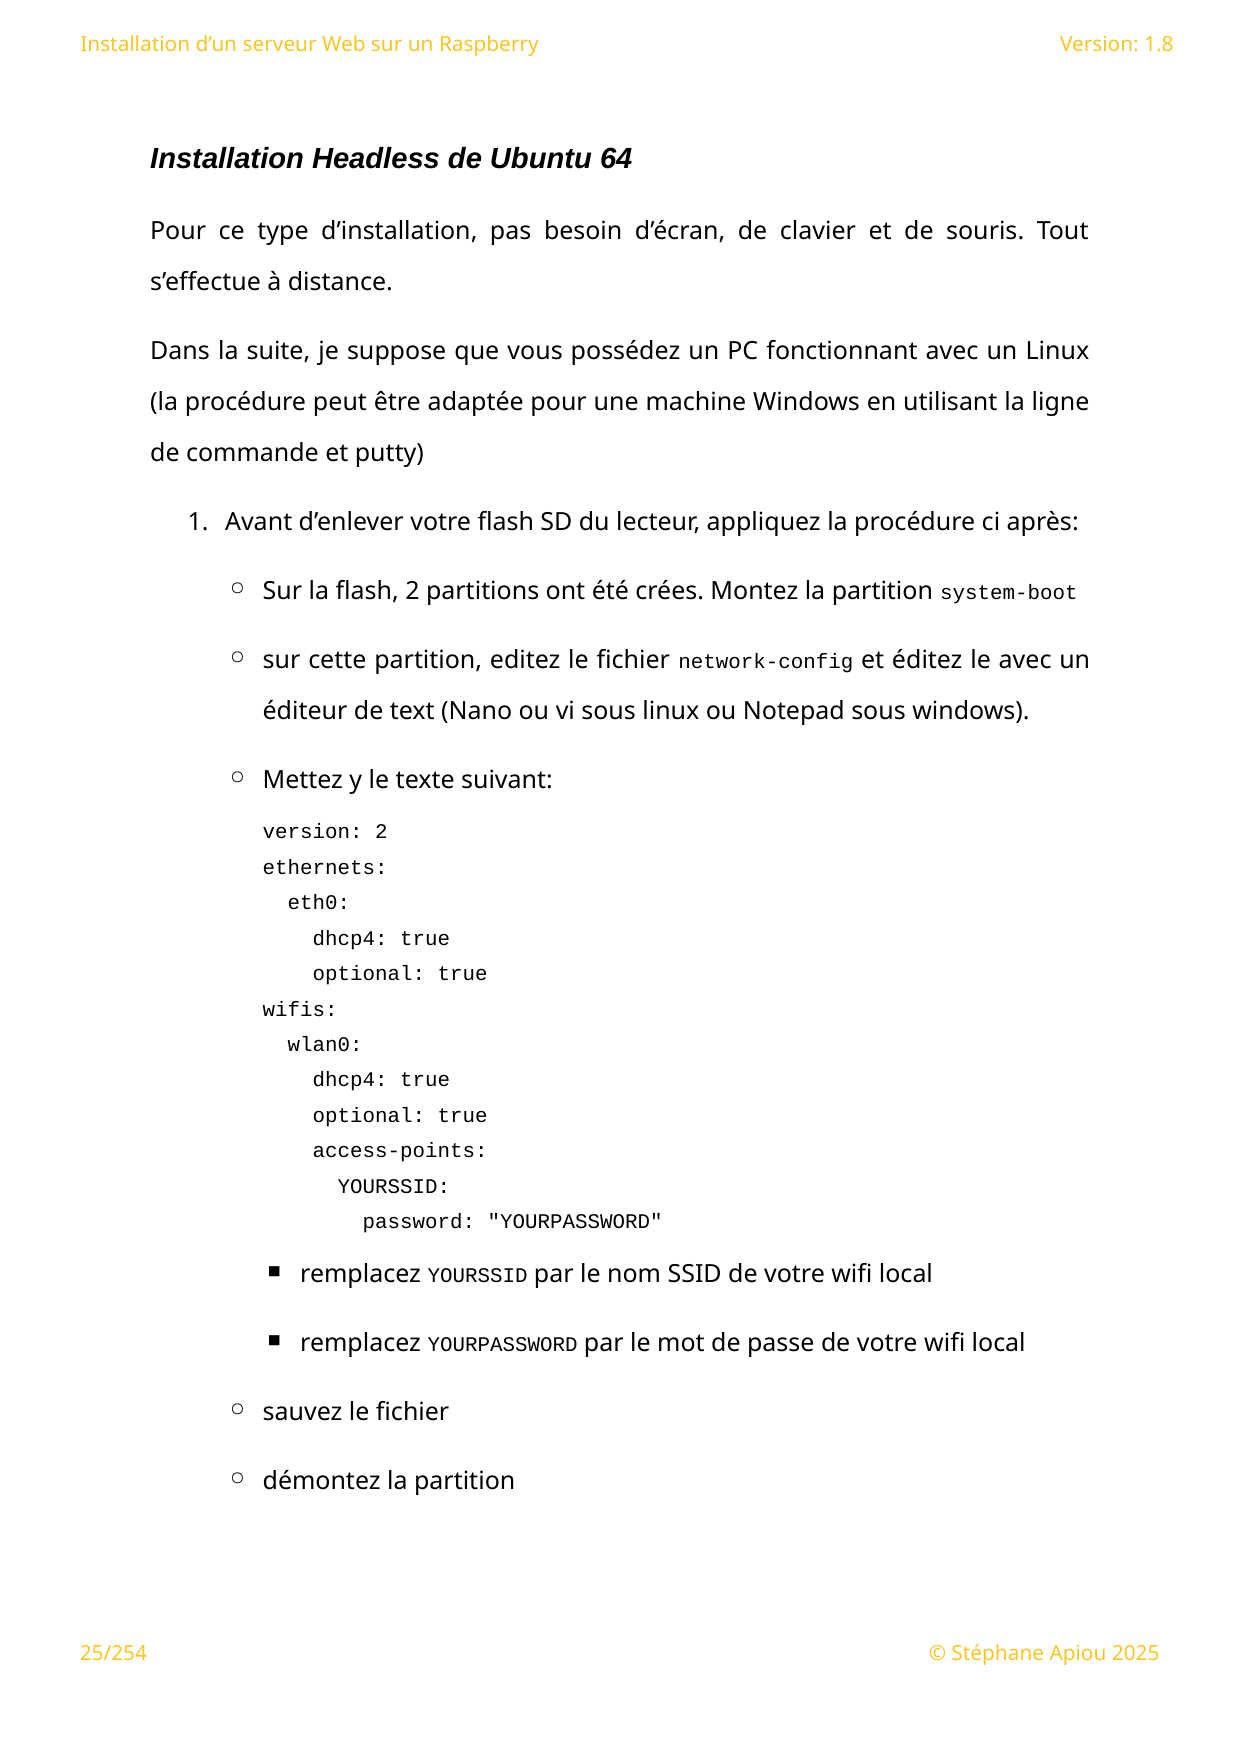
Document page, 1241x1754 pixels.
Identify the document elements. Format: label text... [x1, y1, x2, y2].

list password: "YOURPASSWORD" [225, 1211, 1090, 1235]
list wifis: [225, 998, 1090, 1022]
list optional: true [225, 1105, 1090, 1128]
list ethernets: [225, 857, 1090, 881]
list sur cette partition, editez le fichier network-config et éditez le avec un éditeur de text (Nano ou vi sous linux ou Notepad sous windows). [225, 641, 1090, 727]
list remplacez YOURSSID par le nom SSID de votre wifi local [262, 1255, 1090, 1289]
list démontez la partition [225, 1462, 1090, 1496]
list Avant d’enlever votre flash SD du lecteur, appliquez la procédure ci après: [187, 503, 1090, 538]
text Pour ce type d’installation, pas besoin d’écran, de clavier et de souris. Tout s’effectue à distance. [150, 212, 1090, 298]
list version: 2 [225, 821, 1090, 845]
list dhcp4: true [225, 928, 1090, 951]
list optional: true [225, 963, 1090, 987]
text Dans la suite, je suppose que vous possédez un PC fonctionnant avec un Linux (la procédure peut être adaptée pour une machine Windows en utilisant la ligne de commande et putty) [150, 332, 1090, 469]
list YOURSSID: [225, 1176, 1090, 1199]
list eth0: [225, 892, 1090, 916]
list wlan0: [225, 1034, 1090, 1058]
list dhcp4: true [225, 1069, 1090, 1093]
list Mettez y le texte suivant: [225, 761, 1090, 796]
list remplacez YOURPASSWORD par le mot de passe de votre wifi local [262, 1324, 1090, 1358]
list sauvez le fichier [225, 1393, 1090, 1427]
list Sur la flash, 2 partitions ont été crées. Montez la partition system-boot [225, 572, 1090, 607]
list access-points: [225, 1140, 1090, 1164]
subtitle Installation Headless de Ubuntu 64 [150, 141, 1090, 174]
